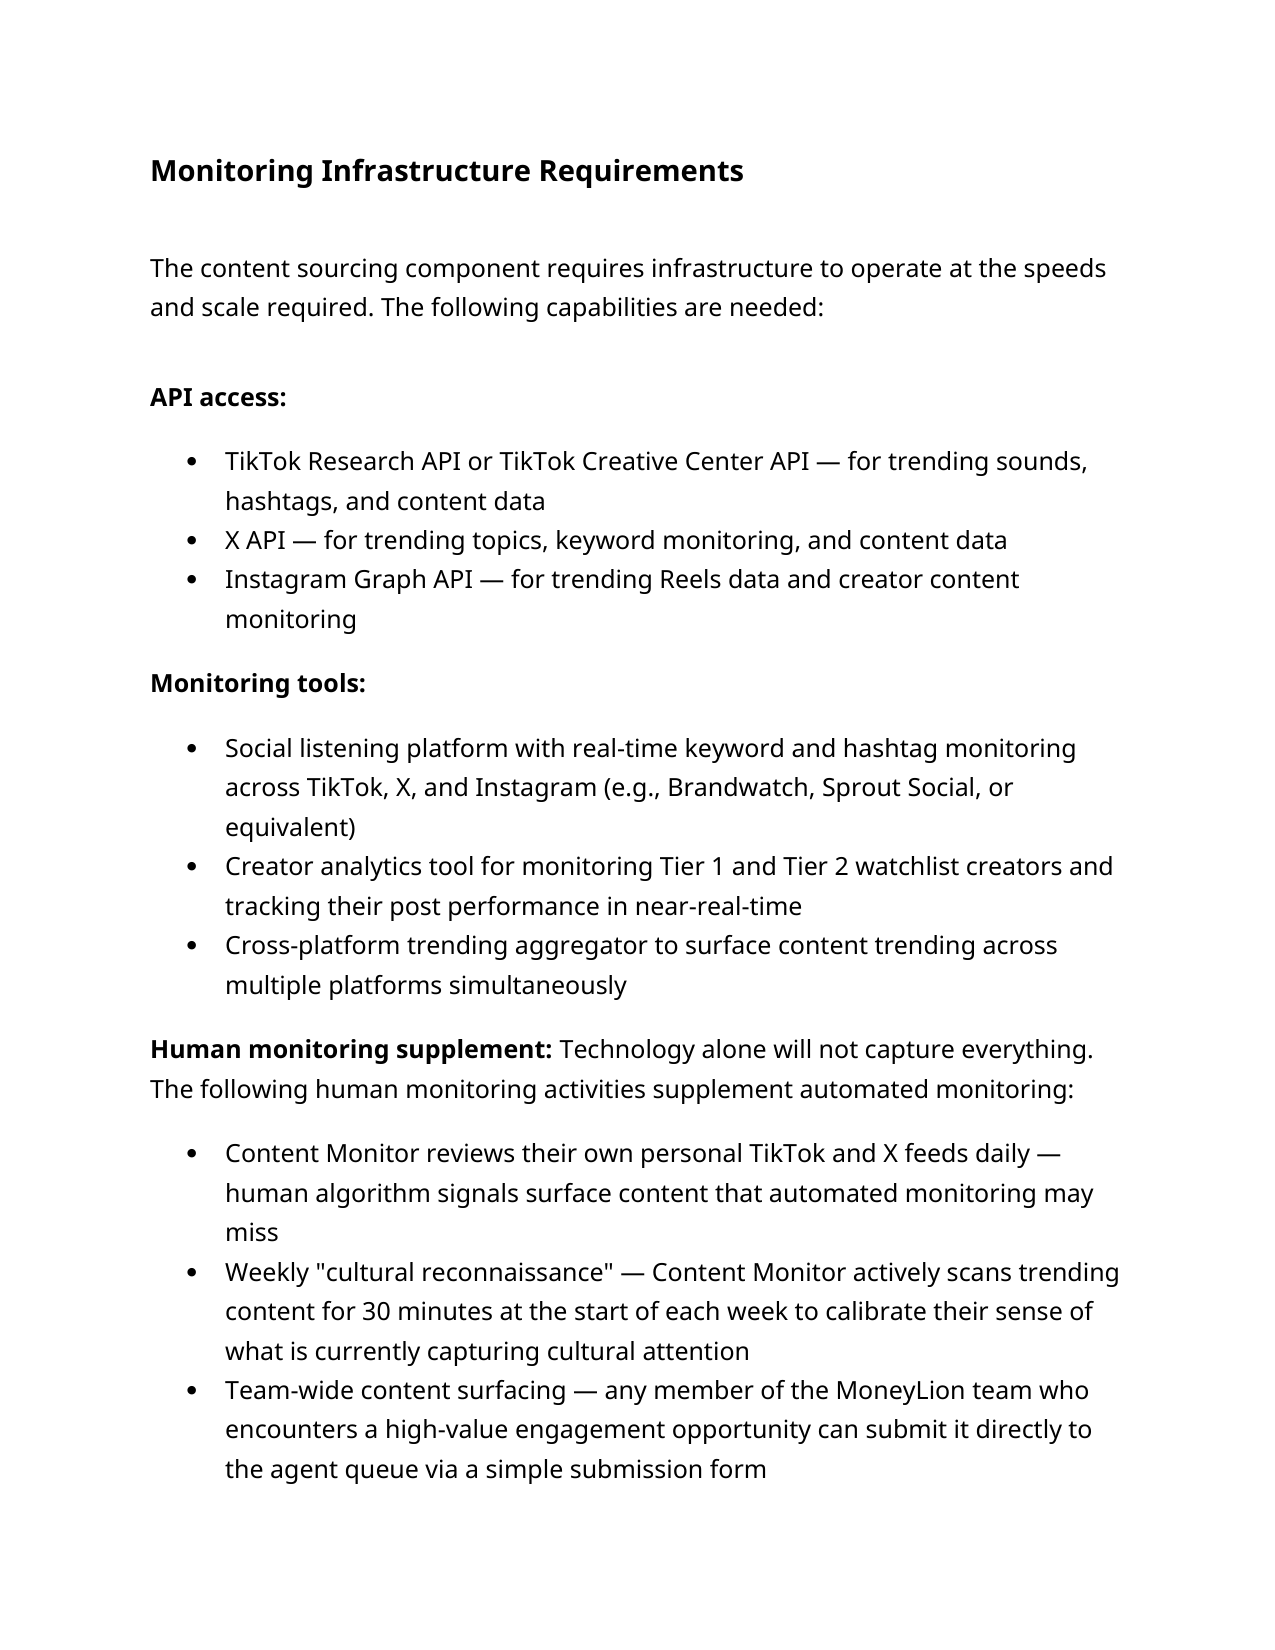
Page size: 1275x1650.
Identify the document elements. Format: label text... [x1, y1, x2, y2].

list Cross-platform trending aggregator to surface content trending across multiple platforms simultaneously [187, 928, 1125, 1001]
list Social listening platform with real-time keyword and hashtag monitoring across TikTok, X, and Instagram (e.g., Brandwatch, Sprout Social, or equivalent) [187, 731, 1125, 843]
list Weekly "cultural reconnaissance" — Content Monitor actively scans trending content for 30 minutes at the start of each week to calibrate their sense of what is currently capturing cultural attention [187, 1254, 1125, 1367]
list Instagram Graph API — for trending Reels data and creator content monitoring [187, 562, 1125, 636]
list Team-wide content surfacing — any member of the MoneyLion team who encounters a high-value engagement opportunity can submit it directly to the agent queue via a simple submission form [187, 1373, 1125, 1486]
list TikTok Research API or TikTok Creative Center API — for trending sounds, hashtags, and content data [187, 444, 1125, 517]
list X API — for trending topics, keyword monitoring, and content data [187, 523, 1125, 557]
text Human monitoring supplement: Technology alone will not capture everything. The following human monitoring activities supplement automated monitoring: [150, 1032, 1125, 1105]
text API access: [150, 379, 1125, 413]
list Creator analytics tool for monitoring Tier 1 and Tier 2 watchlist creators and tracking their post performance in near-real-time [187, 849, 1125, 922]
subtitle Monitoring Infrastructure Requirements [150, 150, 1125, 190]
list Content Monitor reviews their own personal TikTok and X feeds daily — human algorithm signals surface content that automated monitoring may miss [187, 1136, 1125, 1249]
text The content sourcing component requires infrastructure to operate at the speeds and scale required. The following capabilities are needed: [150, 250, 1125, 324]
text Monitoring tools: [150, 666, 1125, 700]
